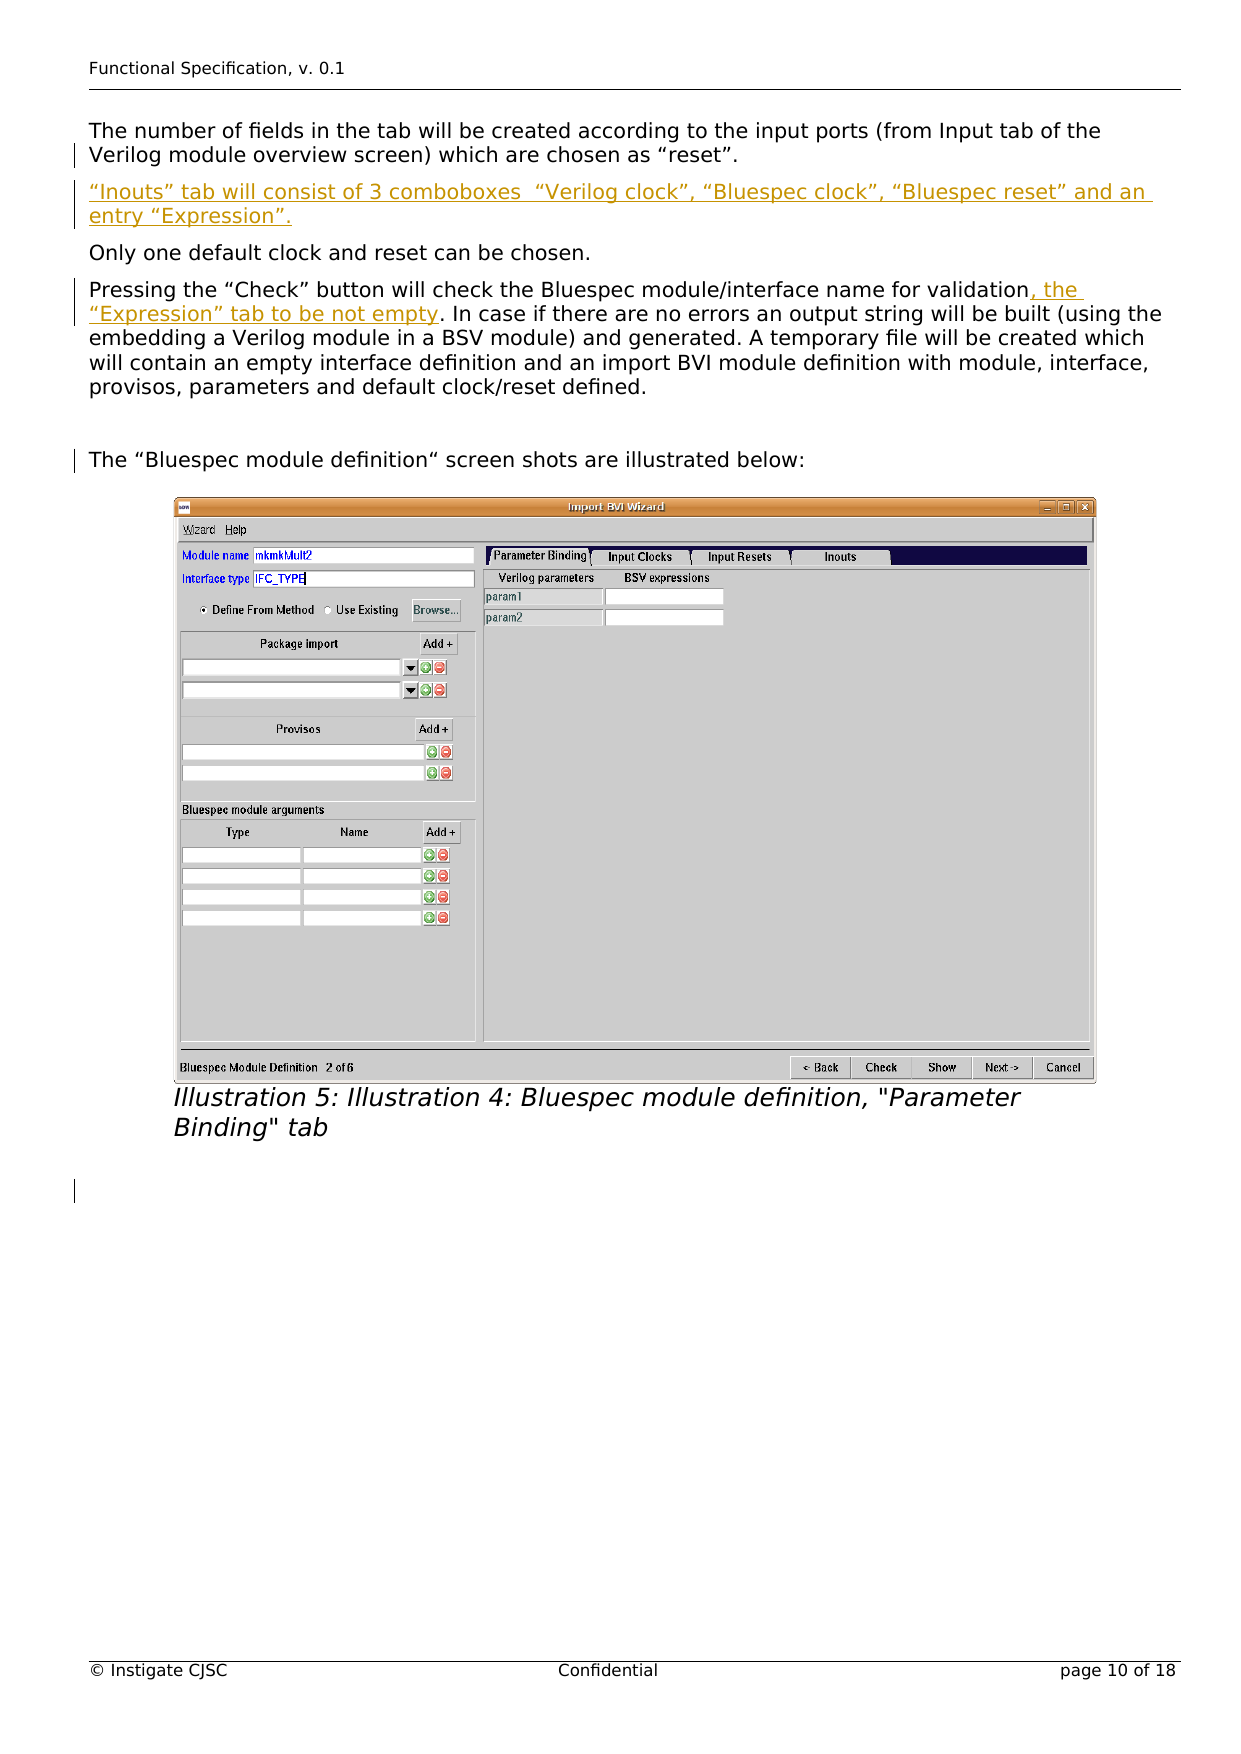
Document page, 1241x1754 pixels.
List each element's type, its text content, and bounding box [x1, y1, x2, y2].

text The “Bluespec module definition“ screen shots are illustrated below: [88, 448, 1181, 473]
text Pressing the “Check” button will check the Bluespec module/interface name for validation, the “Expression” tab to be not empty. In case if there are no errors an output string will be built (using the embedding a Verilog module in a BSV module) and generated. A temporary file will be created which will contain an empty interface definition and an import BVI module definition with module, interface, provisos, parameters and default clock/reset defined. [88, 278, 1181, 399]
picture [173, 497, 1097, 1084]
text The number of fields in the tab will be created according to the input ports (from Input tab of the Verilog module overview screen) which are chosen as “reset”. [88, 119, 1181, 168]
text “Inouts” tab will consist of 3 comboboxes “Verilog clock”, “Bluespec clock”, “Bluespec reset” and an entry “Expression”. [88, 180, 1181, 229]
text Only one default clock and reset can be chosen. [88, 241, 1181, 265]
